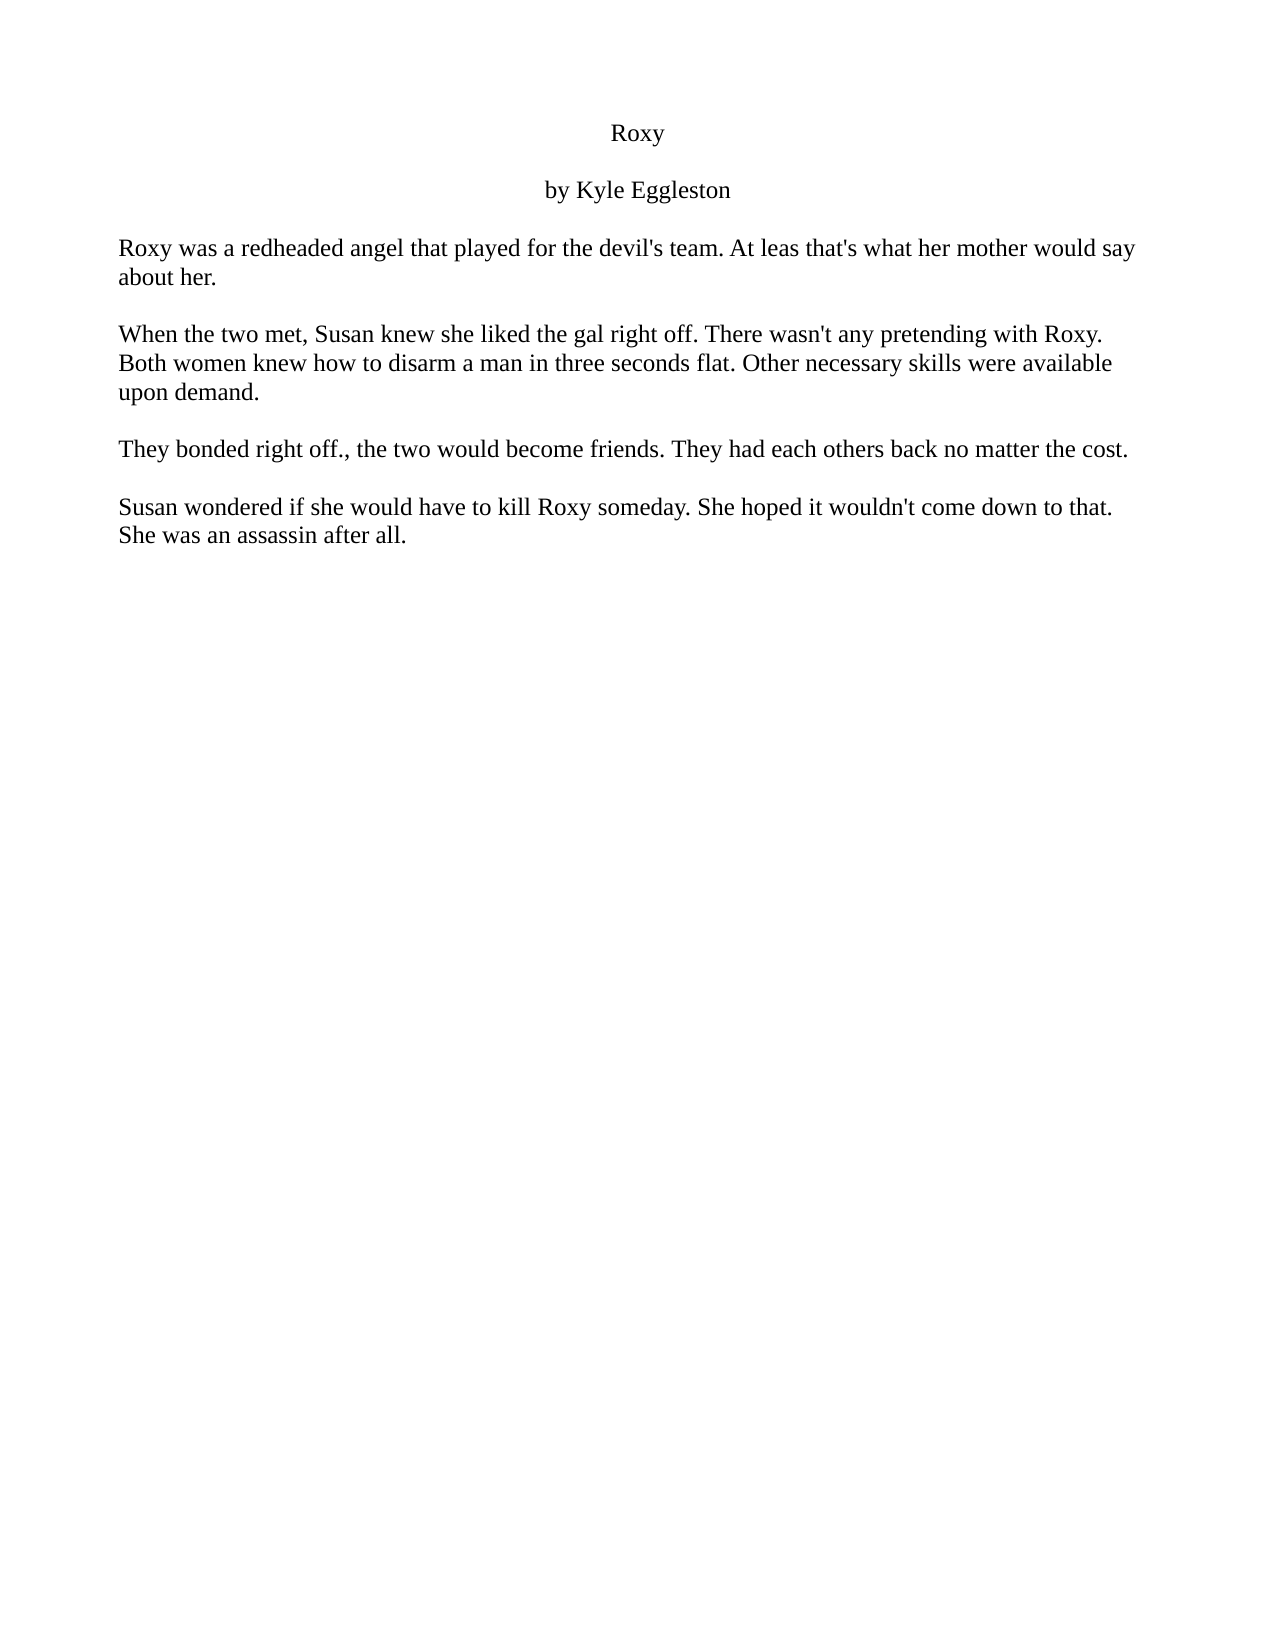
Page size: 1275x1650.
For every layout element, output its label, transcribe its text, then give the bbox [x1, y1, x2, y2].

text by Kyle Eggleston [118, 176, 1157, 204]
text Susan wondered if she would have to kill Roxy someday. She hoped it wouldn't come down to that. She was an assassin after all. [118, 492, 1157, 549]
text They bonded right off., the two would become friends. They had each others back no matter the cost. [118, 434, 1157, 463]
text When the two met, Susan knew she liked the gal right off. There wasn't any pretending with Roxy. Both women knew how to disarm a man in three seconds flat. Other necessary skills were available upon demand. [118, 319, 1157, 406]
text Roxy [118, 118, 1157, 147]
text Roxy was a redheaded angel that played for the devil's team. At leas that's what her mother would say about her. [118, 233, 1157, 291]
